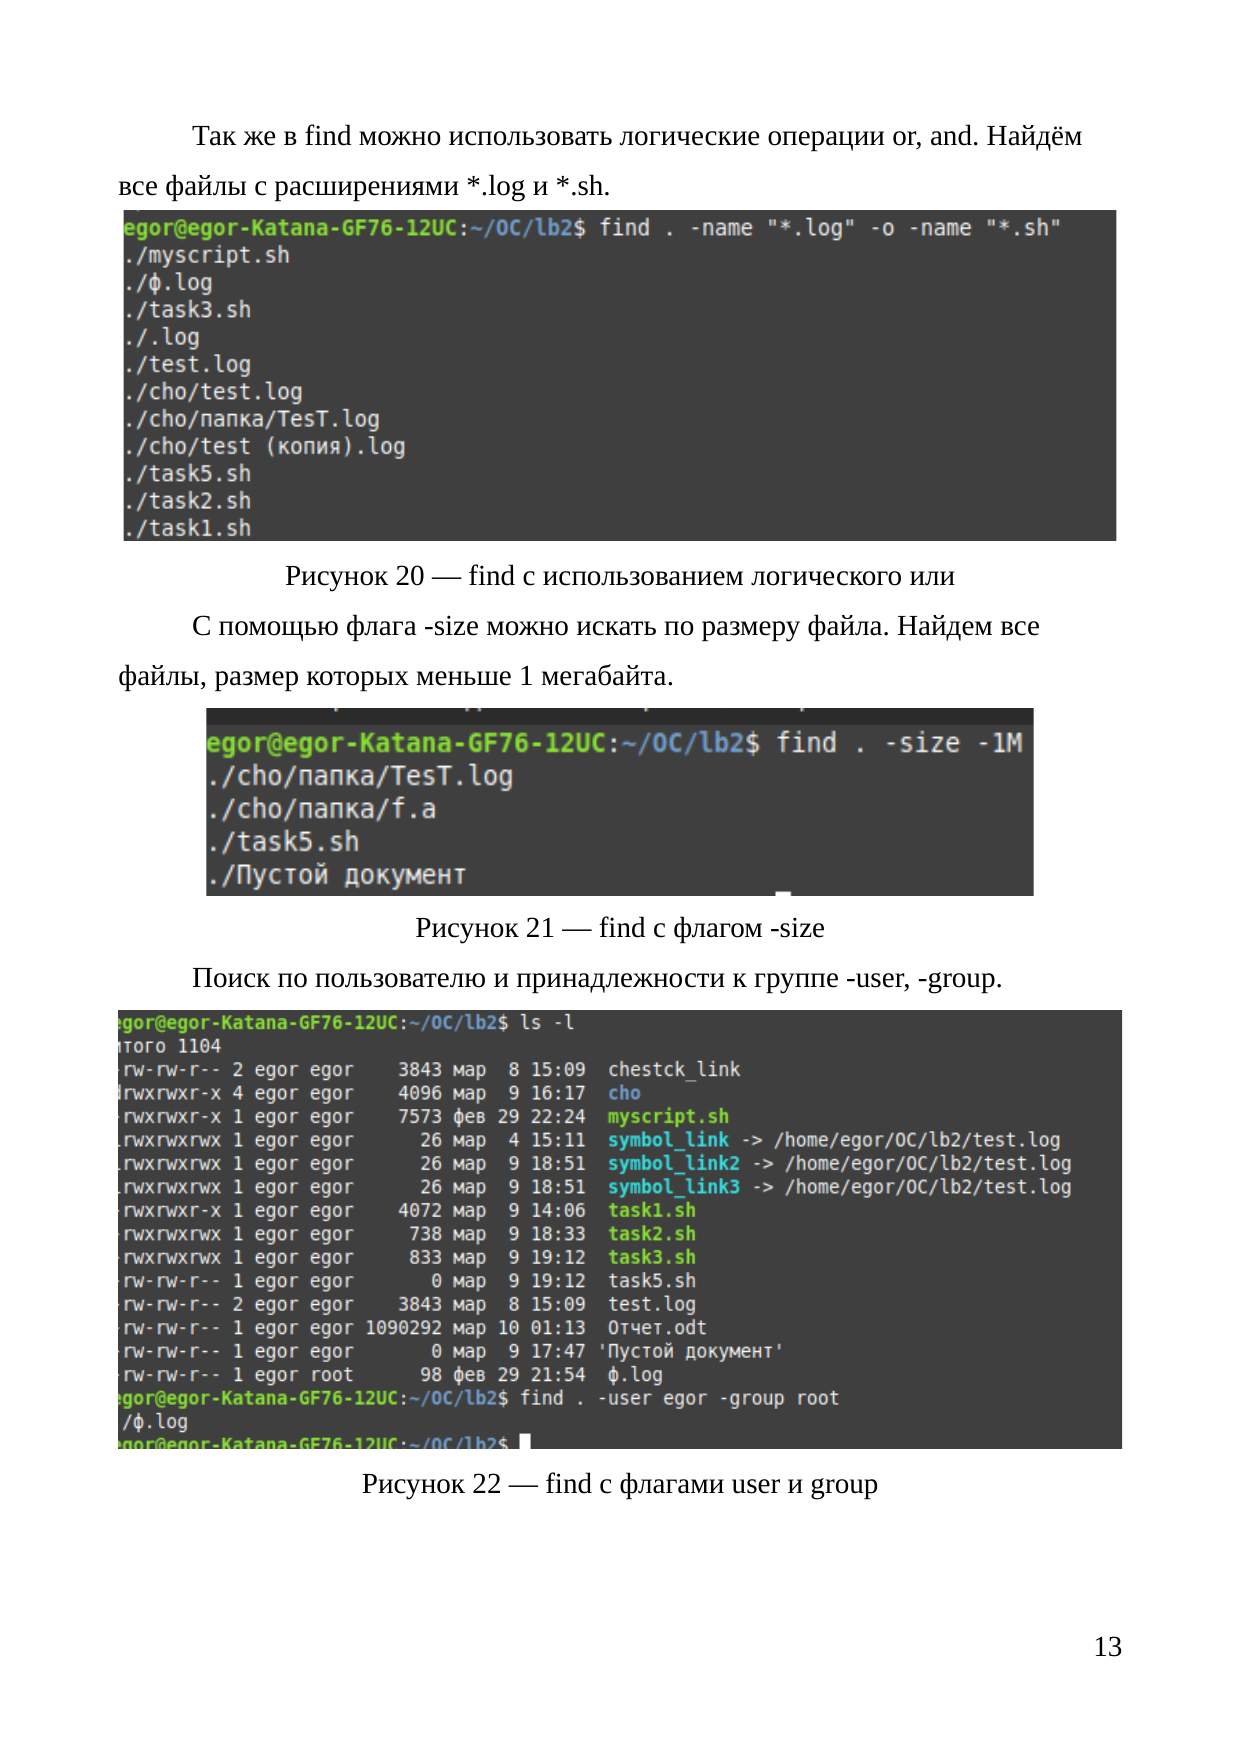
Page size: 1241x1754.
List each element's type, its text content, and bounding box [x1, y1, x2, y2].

picture [206, 708, 1034, 896]
subtitle Рисунок 22 — find с флагами user и group [118, 1449, 1122, 1499]
subtitle Поиск по пользователю и принадлежности к группе -user, -group. [118, 960, 1122, 994]
picture [118, 1010, 1123, 1449]
picture [123, 210, 1117, 541]
subtitle Рисунок 21 — find с флагом -size [118, 910, 1122, 943]
subtitle Так же в find можно использовать логические операции or, and. Найдём все файлы с расширениями *.log и *.sh. [118, 118, 1122, 202]
subtitle Рисунок 20 — find с использованием логического или [118, 219, 1122, 591]
subtitle С помощью флага -size можно искать по размеру файла. Найдем все файлы, размер которых меньше 1 мегабайта. [118, 608, 1122, 692]
